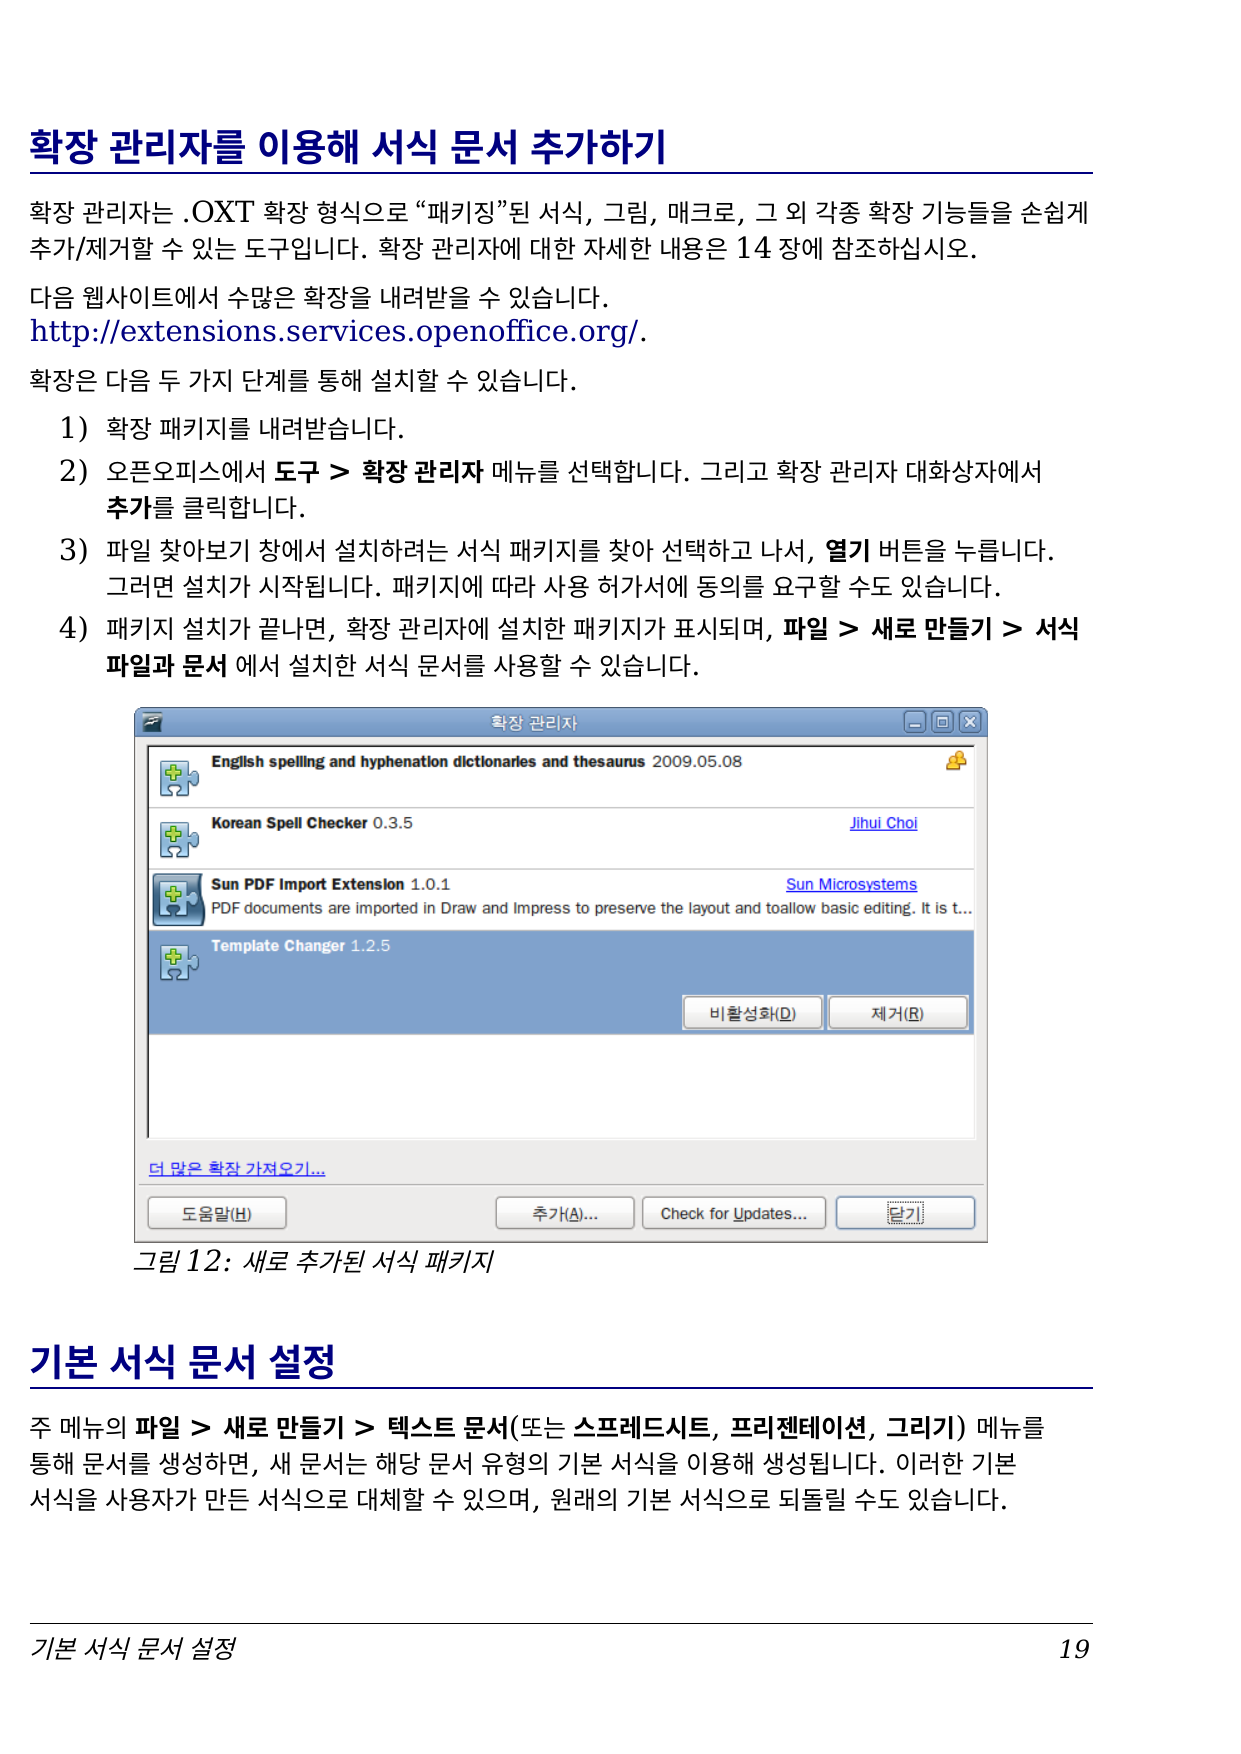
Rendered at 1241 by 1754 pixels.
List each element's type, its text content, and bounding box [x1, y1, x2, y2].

picture [134, 707, 988, 1243]
list 파일 찾아보기 창에서 설치하려는 서식 패키지를 찾아 선택하고 나서, 열기 버튼을 누릅니다. 그러면 설치가 시작됩니다. 패키지에 따라 사용 허가서에 동의를 요구할 수도 있습니다. [88, 531, 1093, 603]
list 확장 패키지를 내려받습니다. [88, 410, 1093, 446]
text 주 메뉴의 파일 > 새로 만들기 > 텍스트 문서(또는 스프레드시트, 프리젠테이션, 그리기) 메뉴를 통해 문서를 생성하면, 새 문서는 해당 문서 유형의 기본 서식을 이용해 생성됩니다. 이러한 기본 서식을 사용자가 만든 서식으로 대체할 수 있으며, 원래의 기본 서식으로 되돌릴 수도 있습니다. [29, 1408, 1093, 1517]
text 다음 웹사이트에서 수많은 확장을 내려받을 수 있습니다. http://extensions.services.openoffice.org/. [29, 278, 1093, 348]
list 오픈오피스에서 도구 > 확장 관리자 메뉴를 선택합니다. 그리고 확장 관리자 대화상자에서 추가를 클릭합니다. [88, 452, 1093, 525]
subtitle 확장 관리자를 이용해 서식 문서 추가하기 [29, 118, 1093, 174]
text 확장은 다음 두 가지 단계를 통해 설치할 수 있습니다. [29, 361, 1093, 397]
subtitle 기본 서식 문서 설정 [29, 1333, 1093, 1389]
text 확장 관리자는 .OXT 확장 형식으로 “패키징”된 서식, 그림, 매크로, 그 외 각종 확장 기능들을 손쉽게 추가/제거할 수 있는 도구입니다. 확장 관리자에 대한 자세한 내용은 14장에 참조하십시오. [29, 193, 1093, 266]
list 패키지 설치가 끝나면, 확장 관리자에 설치한 패키지가 표시되며, 파일 > 새로 만들기 > 서식 파일과 문서 에서 설치한 서식 문서를 사용할 수 있습니다. [88, 610, 1093, 682]
text 그림 12: 새로 추가된 서식 패키지 [132, 707, 990, 1278]
